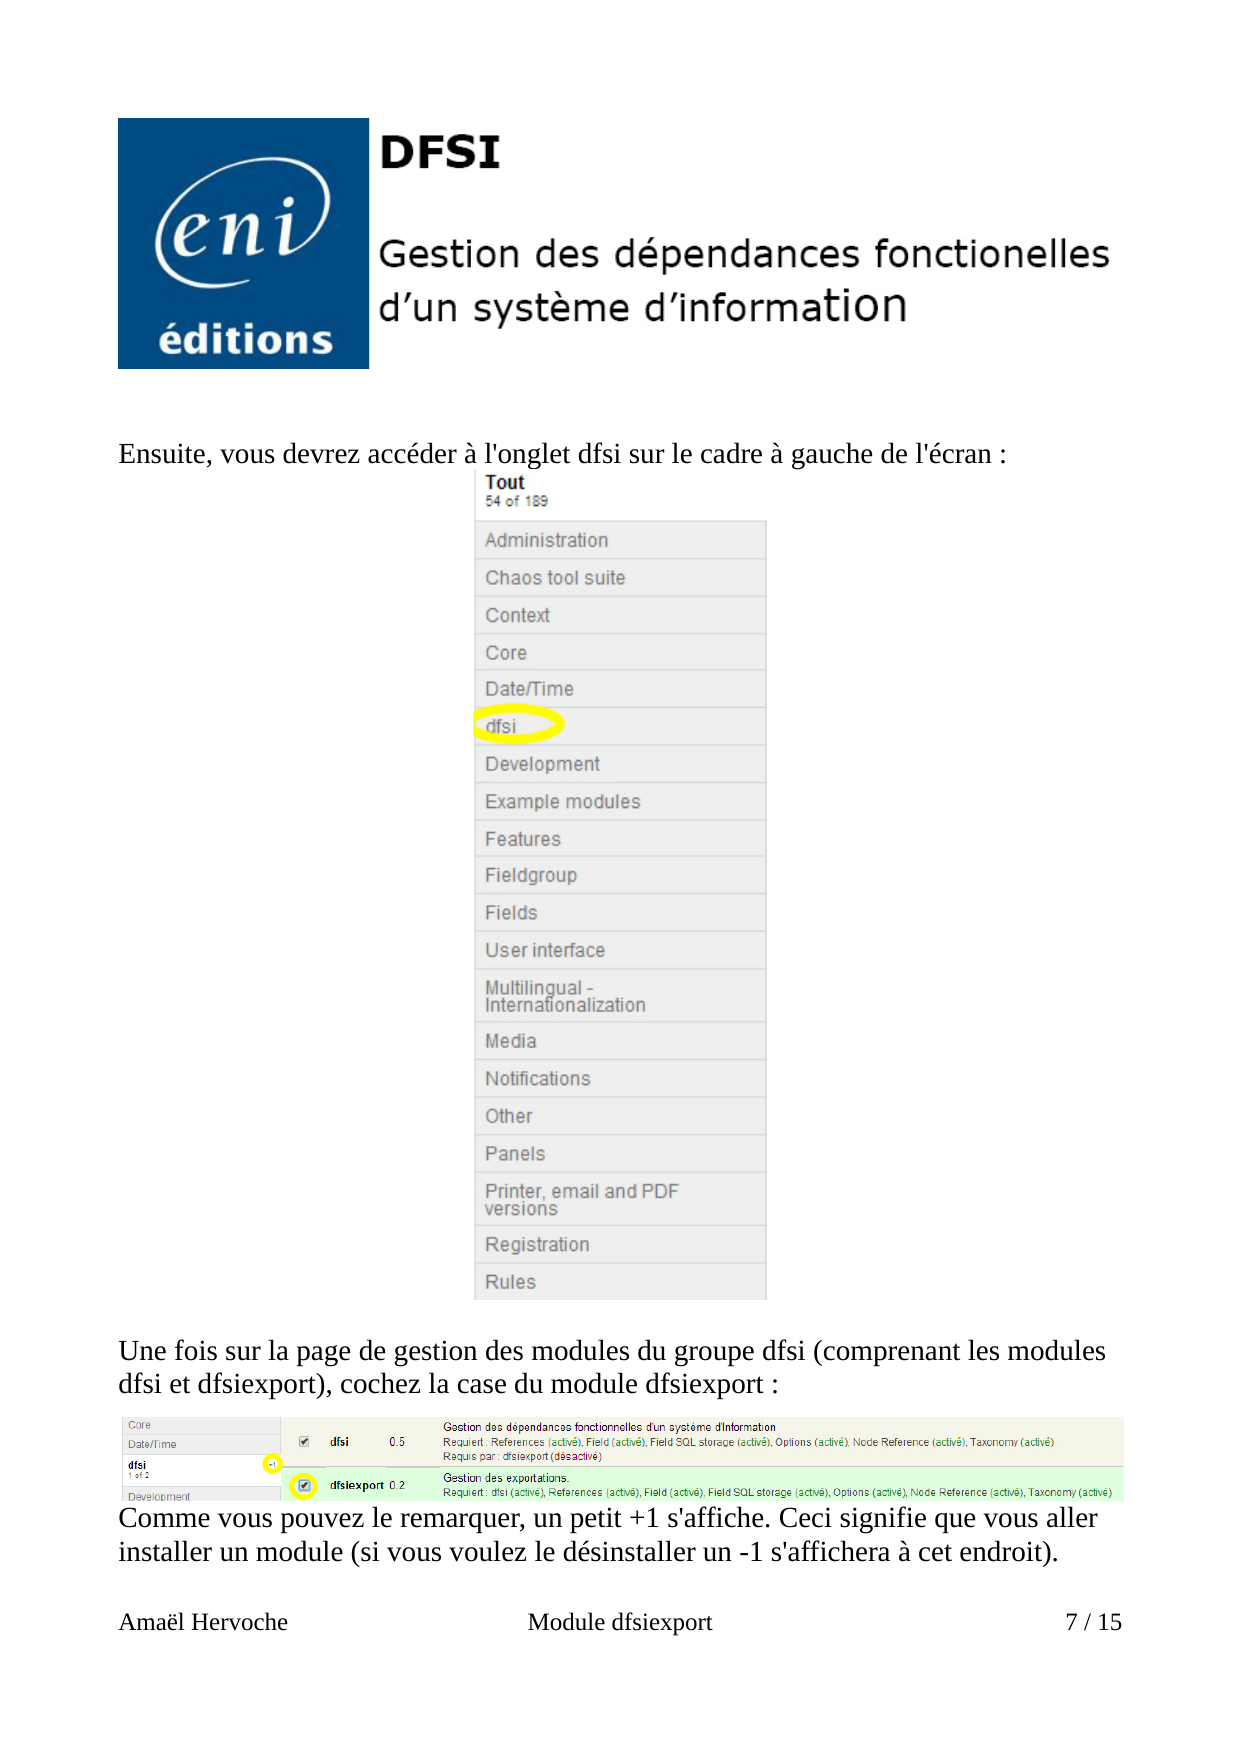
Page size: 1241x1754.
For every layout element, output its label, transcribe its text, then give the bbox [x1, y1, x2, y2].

text Comme vous pouvez le remarquer, un petit +1 s'affiche. Ceci signifie que vous aller installer un module (si vous voulez le désinstaller un -1 s'affichera à cet endroit). [118, 1400, 1122, 1568]
text Ensuite, vous devrez accéder à l'onglet dfsi sur le cadre à gauche de l'écran : [118, 436, 1122, 470]
text Une fois sur la page de gestion des modules du groupe dfsi (comprenant les modules dfsi et dfsiexport), cochez la case du module dfsiexport : [118, 1333, 1122, 1400]
picture [473, 469, 767, 1300]
picture [119, 1417, 1124, 1501]
picture [118, 118, 1123, 369]
